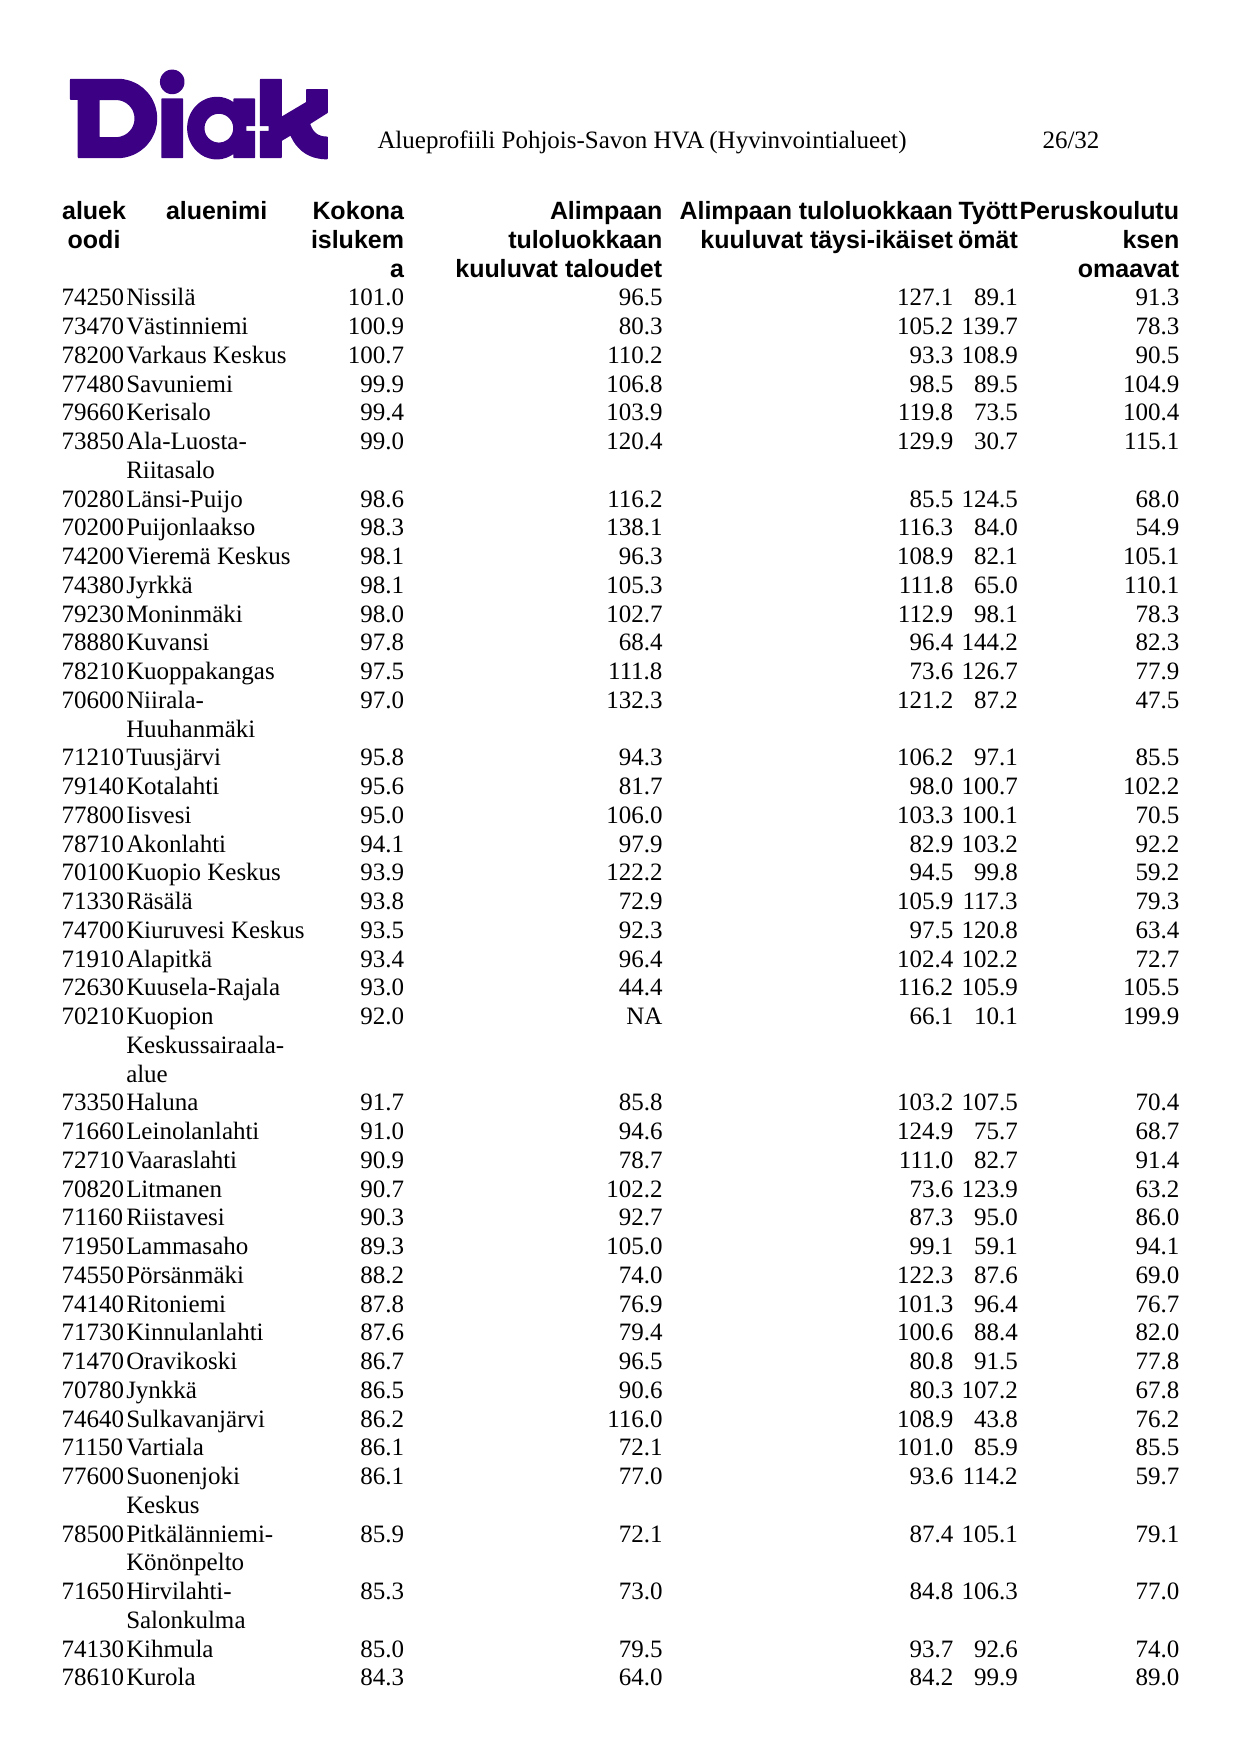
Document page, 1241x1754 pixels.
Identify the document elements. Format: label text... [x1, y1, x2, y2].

table_header Peruskoulutuksen omaavat [1018, 196, 1179, 282]
table_cell 90.9 [307, 1145, 404, 1174]
table_cell 86.1 [307, 1461, 404, 1519]
table_cell Niirala-Huuhanmäki [126, 685, 307, 742]
table_cell 85.5 [1018, 1433, 1179, 1461]
table_cell 70.4 [1018, 1088, 1179, 1116]
table_cell 73.6 [662, 656, 953, 685]
table_cell 91.4 [1018, 1145, 1179, 1174]
table_cell 100.6 [662, 1318, 953, 1346]
table_cell 71470 [61, 1346, 126, 1375]
table_cell Kuopio Keskus [126, 858, 307, 886]
table_cell 93.8 [307, 886, 404, 915]
table_cell 89.1 [953, 283, 1017, 311]
table_cell 105.3 [404, 570, 662, 599]
table_cell 106.3 [953, 1576, 1017, 1634]
table_cell 93.5 [307, 915, 404, 944]
table_cell Pörsänmäki [126, 1260, 307, 1289]
table_cell 98.0 [307, 599, 404, 627]
table_cell 69.0 [1018, 1260, 1179, 1289]
table_cell Riistavesi [126, 1203, 307, 1231]
table_cell 74200 [61, 541, 126, 570]
table_cell 77.0 [404, 1461, 662, 1519]
table_cell 66.1 [662, 1001, 953, 1087]
table_cell 77480 [61, 369, 126, 397]
table_cell Kihmula [126, 1634, 307, 1662]
table_cell 108.9 [662, 1404, 953, 1432]
table_cell 98.3 [307, 513, 404, 541]
table_cell Savuniemi [126, 369, 307, 397]
table_cell 96.4 [662, 628, 953, 656]
table_cell 71650 [61, 1576, 126, 1634]
table_cell 90.5 [1018, 340, 1179, 369]
table_cell Räsälä [126, 886, 307, 915]
table_cell 72.9 [404, 886, 662, 915]
table_cell 70780 [61, 1375, 126, 1404]
table_header Alimpaan tuloluokkaan kuuluvat taloudet [404, 196, 662, 282]
table_cell 116.2 [404, 484, 662, 512]
table_cell 63.4 [1018, 915, 1179, 944]
table_cell Iisvesi [126, 800, 307, 829]
table_cell 92.6 [953, 1634, 1017, 1662]
table_cell 90.7 [307, 1174, 404, 1202]
table_cell 100.7 [953, 771, 1017, 800]
table_cell 71660 [61, 1116, 126, 1145]
table_cell 87.3 [662, 1203, 953, 1231]
table_cell 77.0 [1018, 1576, 1179, 1634]
table_cell 94.3 [404, 743, 662, 771]
table_cell Ala-Luosta-Riitasalo [126, 426, 307, 484]
table_cell 95.8 [307, 743, 404, 771]
table_cell 89.3 [307, 1231, 404, 1260]
table_cell Kinnulanlahti [126, 1318, 307, 1346]
table_cell 72630 [61, 973, 126, 1001]
table_cell 101.3 [662, 1289, 953, 1317]
table_cell 30.7 [953, 426, 1017, 484]
table_cell Vieremä Keskus [126, 541, 307, 570]
table_cell 97.8 [307, 628, 404, 656]
table_cell Pitkälänniemi-Könönpelto [126, 1519, 307, 1576]
table_cell 111.8 [404, 656, 662, 685]
table_cell 74140 [61, 1289, 126, 1317]
table_cell 99.4 [307, 398, 404, 426]
table_cell 103.2 [953, 829, 1017, 857]
table_cell 91.5 [953, 1346, 1017, 1375]
table_cell 96.4 [953, 1289, 1017, 1317]
table_cell 105.2 [662, 311, 953, 340]
table_cell 124.9 [662, 1116, 953, 1145]
table_cell 106.2 [662, 743, 953, 771]
table_cell 78.3 [1018, 599, 1179, 627]
table_cell 107.2 [953, 1375, 1017, 1404]
table_cell 73.6 [662, 1174, 953, 1202]
table_cell 144.2 [953, 628, 1017, 656]
table_cell NA [404, 1001, 662, 1087]
table_cell 76.7 [1018, 1289, 1179, 1317]
table_header aluekoodi [61, 196, 126, 282]
table_cell 101.0 [662, 1433, 953, 1461]
table_cell 108.9 [662, 541, 953, 570]
table_cell 71160 [61, 1203, 126, 1231]
table_cell 54.9 [1018, 513, 1179, 541]
table_cell 106.8 [404, 369, 662, 397]
table_cell 115.1 [1018, 426, 1179, 484]
table_cell 71330 [61, 886, 126, 915]
table_cell 114.2 [953, 1461, 1017, 1519]
table_cell 98.5 [662, 369, 953, 397]
table_cell Kuoppakangas [126, 656, 307, 685]
table_cell 132.3 [404, 685, 662, 742]
table_cell 85.8 [404, 1088, 662, 1116]
table_cell 94.1 [1018, 1231, 1179, 1260]
table_cell 93.3 [662, 340, 953, 369]
table_cell 73350 [61, 1088, 126, 1116]
table_cell 199.9 [1018, 1001, 1179, 1087]
table_cell 78500 [61, 1519, 126, 1576]
table_cell 86.1 [307, 1433, 404, 1461]
table_cell 73470 [61, 311, 126, 340]
table_cell 76.2 [1018, 1404, 1179, 1432]
table_cell 72.1 [404, 1433, 662, 1461]
table_cell 79.5 [404, 1634, 662, 1662]
table_cell 74640 [61, 1404, 126, 1432]
table_cell 78.3 [1018, 311, 1179, 340]
table_cell 68.4 [404, 628, 662, 656]
table_cell 85.5 [662, 484, 953, 512]
table_cell 116.0 [404, 1404, 662, 1432]
table_cell 96.3 [404, 541, 662, 570]
table_cell 95.6 [307, 771, 404, 800]
table_cell 71150 [61, 1433, 126, 1461]
table_cell 122.2 [404, 858, 662, 886]
table_cell 74380 [61, 570, 126, 599]
table_cell 97.0 [307, 685, 404, 742]
table_cell 121.2 [662, 685, 953, 742]
table_cell 10.1 [953, 1001, 1017, 1087]
table_cell 72.7 [1018, 944, 1179, 972]
table_cell 44.4 [404, 973, 662, 1001]
table_cell 86.5 [307, 1375, 404, 1404]
table_cell Vaaraslahti [126, 1145, 307, 1174]
table_cell 59.7 [1018, 1461, 1179, 1519]
table_cell 87.6 [307, 1318, 404, 1346]
table_cell Puijonlaakso [126, 513, 307, 541]
table_cell Jyrkkä [126, 570, 307, 599]
table_cell 68.0 [1018, 484, 1179, 512]
table_cell 68.7 [1018, 1116, 1179, 1145]
table_cell 87.4 [662, 1519, 953, 1576]
table_cell 94.6 [404, 1116, 662, 1145]
table_cell Litmanen [126, 1174, 307, 1202]
table_cell 102.4 [662, 944, 953, 972]
table_cell 73.0 [404, 1576, 662, 1634]
table_cell Leinolanlahti [126, 1116, 307, 1145]
table_cell 74550 [61, 1260, 126, 1289]
table_cell 84.8 [662, 1576, 953, 1634]
table_cell 85.9 [953, 1433, 1017, 1461]
table_cell 81.7 [404, 771, 662, 800]
table_cell 91.0 [307, 1116, 404, 1145]
table_cell 99.9 [953, 1663, 1017, 1691]
table_cell 84.2 [662, 1663, 953, 1691]
table_cell 77.8 [1018, 1346, 1179, 1375]
table_cell 106.0 [404, 800, 662, 829]
table_cell 99.9 [307, 369, 404, 397]
table_cell Jynkkä [126, 1375, 307, 1404]
table_cell 101.0 [307, 283, 404, 311]
table_cell 105.1 [953, 1519, 1017, 1576]
table_cell 67.8 [1018, 1375, 1179, 1404]
table_cell 93.4 [307, 944, 404, 972]
table_cell Hirvilahti-Salonkulma [126, 1576, 307, 1634]
table_cell 92.0 [307, 1001, 404, 1087]
table_cell 112.9 [662, 599, 953, 627]
table_cell 100.7 [307, 340, 404, 369]
table_cell 94.5 [662, 858, 953, 886]
table_cell 124.5 [953, 484, 1017, 512]
table_cell Kuvansi [126, 628, 307, 656]
table_cell 105.9 [662, 886, 953, 915]
table_cell 77800 [61, 800, 126, 829]
table_cell 138.1 [404, 513, 662, 541]
table_cell 87.2 [953, 685, 1017, 742]
table_cell 100.1 [953, 800, 1017, 829]
table_cell 96.5 [404, 1346, 662, 1375]
table_cell 91.3 [1018, 283, 1179, 311]
table_cell Kuusela-Rajala [126, 973, 307, 1001]
table_cell 59.2 [1018, 858, 1179, 886]
table_cell Sulkavanjärvi [126, 1404, 307, 1432]
table_cell 79660 [61, 398, 126, 426]
table_cell 88.4 [953, 1318, 1017, 1346]
table_cell 78200 [61, 340, 126, 369]
table_cell 99.0 [307, 426, 404, 484]
table_cell Akonlahti [126, 829, 307, 857]
table_cell 105.5 [1018, 973, 1179, 1001]
table_cell Kerisalo [126, 398, 307, 426]
table_cell 75.7 [953, 1116, 1017, 1145]
table_cell Haluna [126, 1088, 307, 1116]
table_cell 139.7 [953, 311, 1017, 340]
table_cell 71210 [61, 743, 126, 771]
table_cell 88.2 [307, 1260, 404, 1289]
table_cell 100.9 [307, 311, 404, 340]
table_cell 74.0 [1018, 1634, 1179, 1662]
table_cell 96.4 [404, 944, 662, 972]
table_cell 100.4 [1018, 398, 1179, 426]
table_cell 105.9 [953, 973, 1017, 1001]
table_cell 84.3 [307, 1663, 404, 1691]
table_cell 73.5 [953, 398, 1017, 426]
table_cell 65.0 [953, 570, 1017, 599]
table_cell 87.6 [953, 1260, 1017, 1289]
table_cell 82.7 [953, 1145, 1017, 1174]
table_cell 98.1 [307, 570, 404, 599]
table_header aluenimi [126, 196, 307, 282]
table_cell 91.7 [307, 1088, 404, 1116]
table_cell 117.3 [953, 886, 1017, 915]
table_cell 64.0 [404, 1663, 662, 1691]
table_cell 98.1 [953, 599, 1017, 627]
table_cell 90.3 [307, 1203, 404, 1231]
table_cell Lammasaho [126, 1231, 307, 1260]
table_cell 78710 [61, 829, 126, 857]
table_cell 104.9 [1018, 369, 1179, 397]
table_cell Varkaus Keskus [126, 340, 307, 369]
table_cell 79.4 [404, 1318, 662, 1346]
table_cell 97.5 [662, 915, 953, 944]
table_cell 80.8 [662, 1346, 953, 1375]
table_cell 98.1 [307, 541, 404, 570]
table_cell 103.9 [404, 398, 662, 426]
table_cell 72.1 [404, 1519, 662, 1576]
table_cell Kuopion Keskussairaala-alue [126, 1001, 307, 1087]
table_cell 116.2 [662, 973, 953, 1001]
table_cell 86.0 [1018, 1203, 1179, 1231]
table_cell Moninmäki [126, 599, 307, 627]
table_cell 99.8 [953, 858, 1017, 886]
table_cell 105.1 [1018, 541, 1179, 570]
table_header Kokonaislukema [307, 196, 404, 282]
table_cell 79.1 [1018, 1519, 1179, 1576]
table_cell 76.9 [404, 1289, 662, 1317]
table_cell 80.3 [404, 311, 662, 340]
table_cell 92.2 [1018, 829, 1179, 857]
table_cell 85.9 [307, 1519, 404, 1576]
table_cell 70210 [61, 1001, 126, 1087]
table_cell 71730 [61, 1318, 126, 1346]
table_cell 110.2 [404, 340, 662, 369]
table_cell 89.0 [1018, 1663, 1179, 1691]
table_cell 93.7 [662, 1634, 953, 1662]
table_cell 77600 [61, 1461, 126, 1519]
table_cell Suonenjoki Keskus [126, 1461, 307, 1519]
table_cell 78210 [61, 656, 126, 685]
table_cell 70100 [61, 858, 126, 886]
table_cell 82.0 [1018, 1318, 1179, 1346]
table_cell 102.2 [953, 944, 1017, 972]
table_cell 122.3 [662, 1260, 953, 1289]
table_cell 82.1 [953, 541, 1017, 570]
table_cell 120.4 [404, 426, 662, 484]
table_cell 89.5 [953, 369, 1017, 397]
table_cell 80.3 [662, 1375, 953, 1404]
table_cell 79230 [61, 599, 126, 627]
table_cell 74.0 [404, 1260, 662, 1289]
table_cell 99.1 [662, 1231, 953, 1260]
table_cell 103.2 [662, 1088, 953, 1116]
table_cell Västinniemi [126, 311, 307, 340]
table_cell 78880 [61, 628, 126, 656]
table_cell Vartiala [126, 1433, 307, 1461]
table_cell Kurola [126, 1663, 307, 1691]
table_cell 70820 [61, 1174, 126, 1202]
table_cell 105.0 [404, 1231, 662, 1260]
table_cell 96.5 [404, 283, 662, 311]
table_cell 92.7 [404, 1203, 662, 1231]
table_cell 95.0 [953, 1203, 1017, 1231]
table_cell 73850 [61, 426, 126, 484]
table_cell 97.1 [953, 743, 1017, 771]
table_cell 95.0 [307, 800, 404, 829]
table_cell 102.2 [404, 1174, 662, 1202]
table_cell 70200 [61, 513, 126, 541]
table_cell 85.5 [1018, 743, 1179, 771]
table_cell 43.8 [953, 1404, 1017, 1432]
table_cell 70600 [61, 685, 126, 742]
table_cell 123.9 [953, 1174, 1017, 1202]
table_cell 93.0 [307, 973, 404, 1001]
table_cell 71910 [61, 944, 126, 972]
table_cell Ritoniemi [126, 1289, 307, 1317]
table_cell Kotalahti [126, 771, 307, 800]
table_cell 79140 [61, 771, 126, 800]
table_cell 82.3 [1018, 628, 1179, 656]
table_cell Kiuruvesi Keskus [126, 915, 307, 944]
table_cell 59.1 [953, 1231, 1017, 1260]
table_cell Tuusjärvi [126, 743, 307, 771]
table_cell 111.8 [662, 570, 953, 599]
table_cell 79.3 [1018, 886, 1179, 915]
table_cell 129.9 [662, 426, 953, 484]
table_cell 107.5 [953, 1088, 1017, 1116]
table_cell 93.9 [307, 858, 404, 886]
table_cell 85.0 [307, 1634, 404, 1662]
table_cell Oravikoski [126, 1346, 307, 1375]
table_cell 85.3 [307, 1576, 404, 1634]
table_cell 126.7 [953, 656, 1017, 685]
table_cell 78.7 [404, 1145, 662, 1174]
table_cell 70280 [61, 484, 126, 512]
table_cell 74130 [61, 1634, 126, 1662]
table_cell 86.7 [307, 1346, 404, 1375]
table_cell 71950 [61, 1231, 126, 1260]
table_header Työttömät [953, 196, 1017, 282]
table_cell 102.2 [1018, 771, 1179, 800]
table_cell 92.3 [404, 915, 662, 944]
table_cell 94.1 [307, 829, 404, 857]
table_cell 78610 [61, 1663, 126, 1691]
table_cell 72710 [61, 1145, 126, 1174]
table_cell 84.0 [953, 513, 1017, 541]
table_cell 74700 [61, 915, 126, 944]
table_cell 93.6 [662, 1461, 953, 1519]
table_cell 116.3 [662, 513, 953, 541]
table_cell 98.0 [662, 771, 953, 800]
table_header Alimpaan tuloluokkaan kuuluvat täysi-ikäiset [662, 196, 953, 282]
table_cell 74250 [61, 283, 126, 311]
table_cell Nissilä [126, 283, 307, 311]
table_cell 77.9 [1018, 656, 1179, 685]
table_cell 102.7 [404, 599, 662, 627]
table_cell Länsi-Puijo [126, 484, 307, 512]
table_cell 97.9 [404, 829, 662, 857]
table_cell 97.5 [307, 656, 404, 685]
table_cell 98.6 [307, 484, 404, 512]
table_cell 82.9 [662, 829, 953, 857]
table_cell 70.5 [1018, 800, 1179, 829]
table_cell 108.9 [953, 340, 1017, 369]
table_cell 63.2 [1018, 1174, 1179, 1202]
table_cell 119.8 [662, 398, 953, 426]
table_cell Alapitkä [126, 944, 307, 972]
table_cell 86.2 [307, 1404, 404, 1432]
table_cell 127.1 [662, 283, 953, 311]
table_cell 90.6 [404, 1375, 662, 1404]
table_cell 103.3 [662, 800, 953, 829]
table_cell 111.0 [662, 1145, 953, 1174]
table_cell 47.5 [1018, 685, 1179, 742]
table_cell 110.1 [1018, 570, 1179, 599]
table_cell 87.8 [307, 1289, 404, 1317]
table_cell 120.8 [953, 915, 1017, 944]
